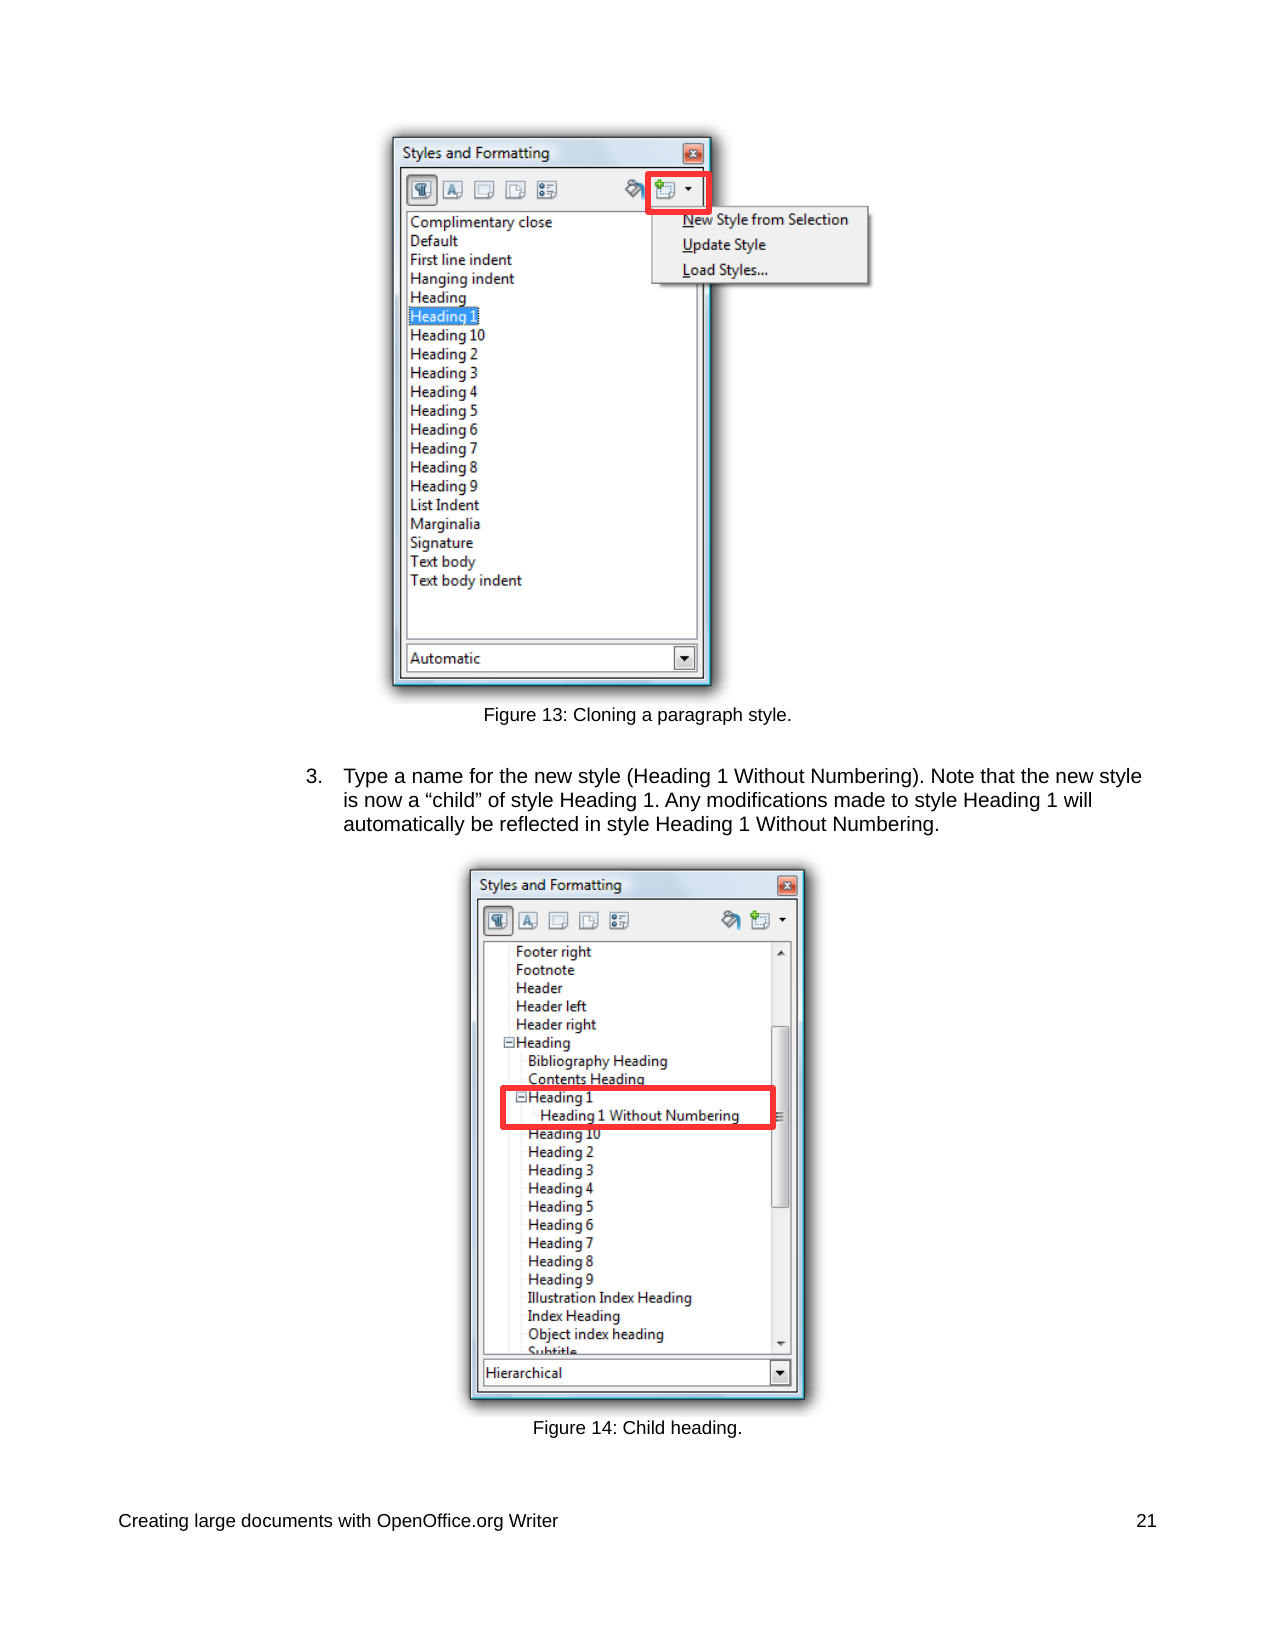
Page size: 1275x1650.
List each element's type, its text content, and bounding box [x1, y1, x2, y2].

text Figure 13: Cloning a paragraph style. [375, 131, 900, 725]
text Figure 14: Child heading. [455, 1417, 820, 1438]
picture [448, 850, 827, 1417]
picture [375, 118, 880, 704]
list Type a name for the new style (Heading 1 Without Numbering). Note that the new style is now a “child” of style Heading 1. Any modifications made to style Heading 1 will automatically be reflected in style Heading 1 Without Numbering. [306, 764, 1157, 836]
